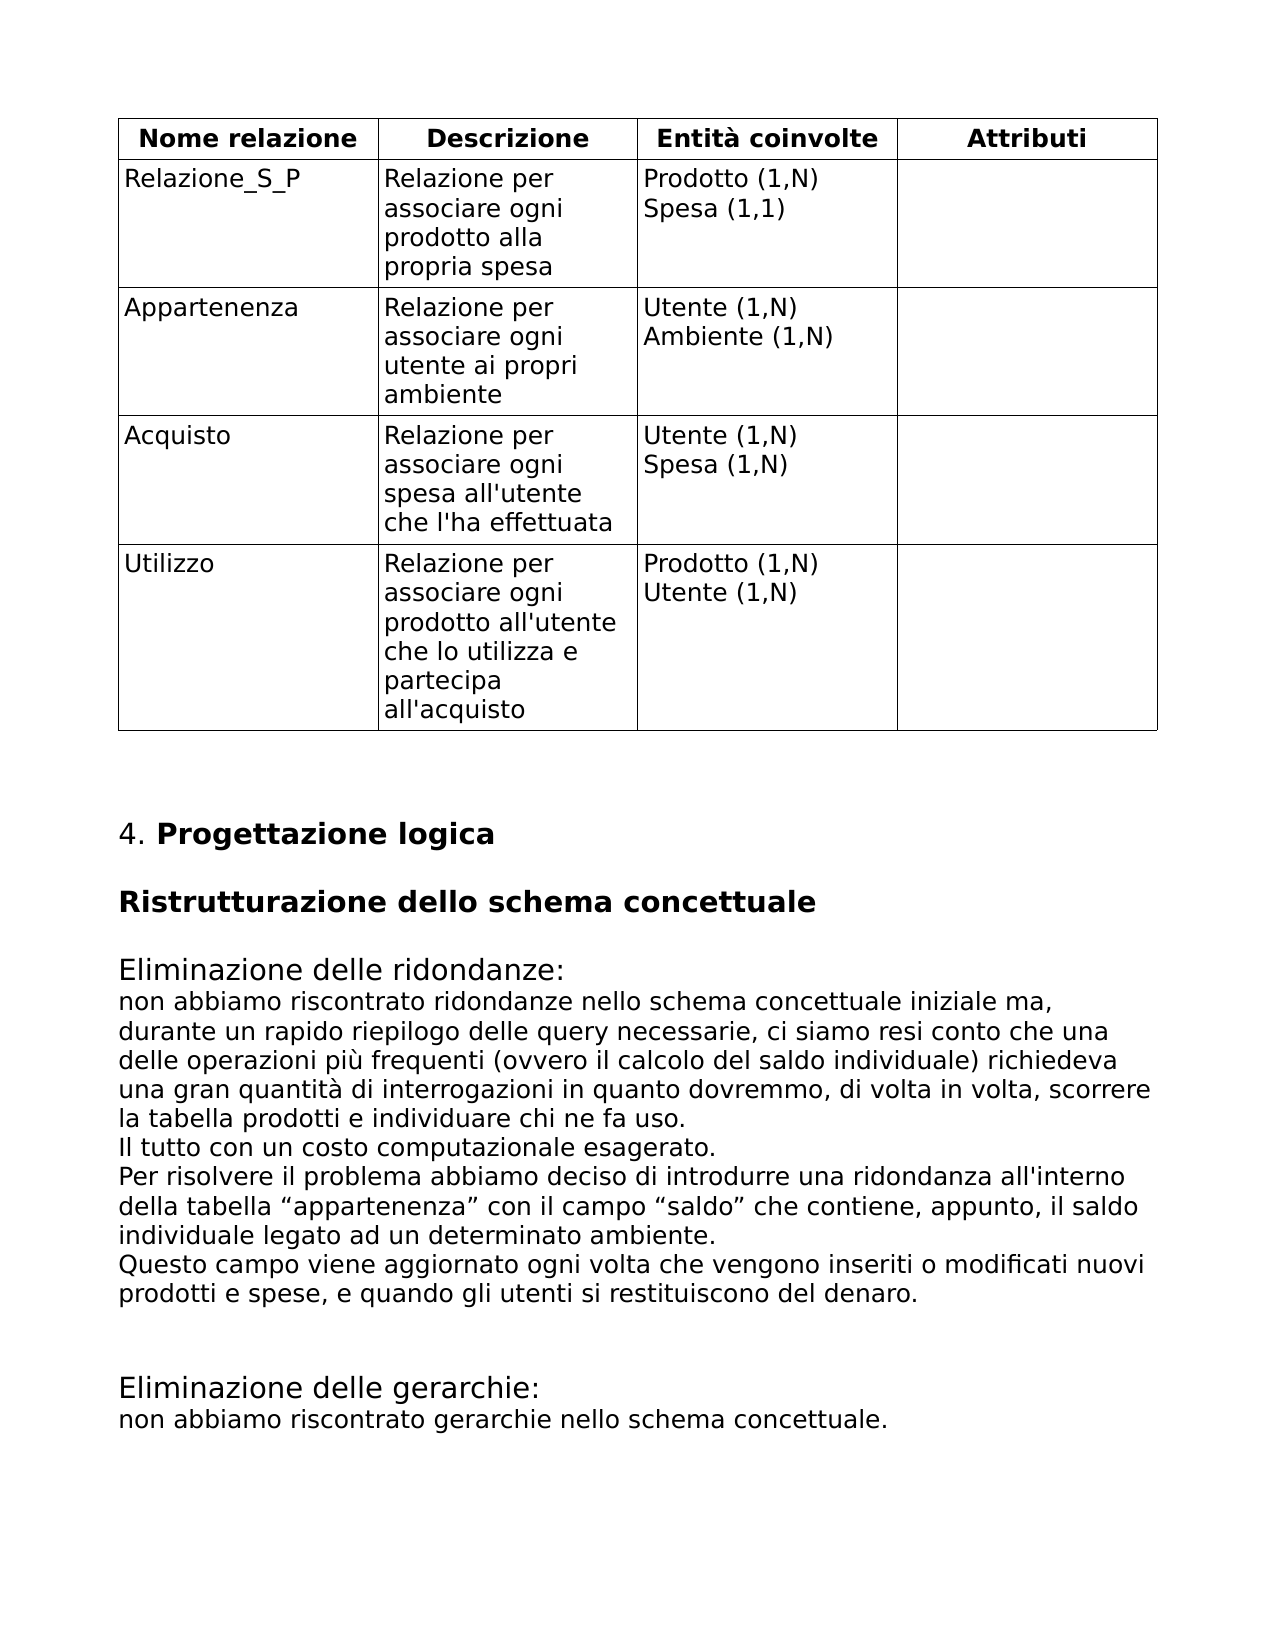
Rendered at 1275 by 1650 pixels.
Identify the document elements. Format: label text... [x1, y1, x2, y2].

table_cell [898, 288, 1157, 415]
table_cell [898, 545, 1157, 730]
table_header Descrizione [379, 119, 637, 159]
table_cell Utente (1,N) Ambiente (1,N) [638, 288, 897, 415]
table_cell Prodotto (1,N) Spesa (1,1) [638, 160, 897, 287]
text non abbiamo riscontrato ridondanze nello schema concettuale iniziale ma, durante un rapido riepilogo delle query necessarie, ci siamo resi conto che una delle operazioni più frequenti (ovvero il calcolo del saldo individuale) richiedeva una gran quantità di interrogazioni in quanto dovremmo, di volta in volta, scorrere la tabella prodotti e individuare chi ne fa uso. Il tutto con un costo computazionale esagerato. Per risolvere il problema abbiamo deciso di introdurre una ridondanza all'interno della tabella “appartenenza” con il campo “saldo” che contiene, appunto, il saldo individuale legato ad un determinato ambiente. [118, 987, 1157, 1250]
table_cell Utilizzo [119, 545, 378, 730]
text Eliminazione delle gerarchie: [118, 1371, 1157, 1405]
table_header Nome relazione [119, 119, 378, 159]
table_cell Relazione per associare ogni spesa all'utente che l'ha effettuata [379, 416, 637, 543]
table_cell Relazione per associare ogni utente ai propri ambiente [379, 288, 637, 415]
table_cell Appartenenza [119, 288, 378, 415]
table_cell Prodotto (1,N) Utente (1,N) [638, 545, 897, 730]
table_header Entità coinvolte [638, 119, 897, 159]
table_header Attributi [898, 119, 1157, 159]
text Eliminazione delle ridondanze: [118, 953, 1157, 987]
table_cell [898, 160, 1157, 287]
text Questo campo viene aggiornato ogni volta che vengono inseriti o modificati nuovi prodotti e spese, e quando gli utenti si restituiscono del denaro. [118, 1250, 1157, 1337]
table_cell Relazione_S_P [119, 160, 378, 287]
table_cell [898, 416, 1157, 543]
text Ristrutturazione dello schema concettuale [118, 886, 1157, 919]
text 4. Progettazione logica [118, 818, 1157, 852]
table_cell Relazione per associare ogni prodotto all'utente che lo utilizza e partecipa all'acquisto [379, 545, 637, 730]
table_cell Relazione per associare ogni prodotto alla propria spesa [379, 160, 637, 287]
table_cell Utente (1,N) Spesa (1,N) [638, 416, 897, 543]
table_cell Acquisto [119, 416, 378, 543]
text non abbiamo riscontrato gerarchie nello schema concettuale. [118, 1405, 1157, 1434]
